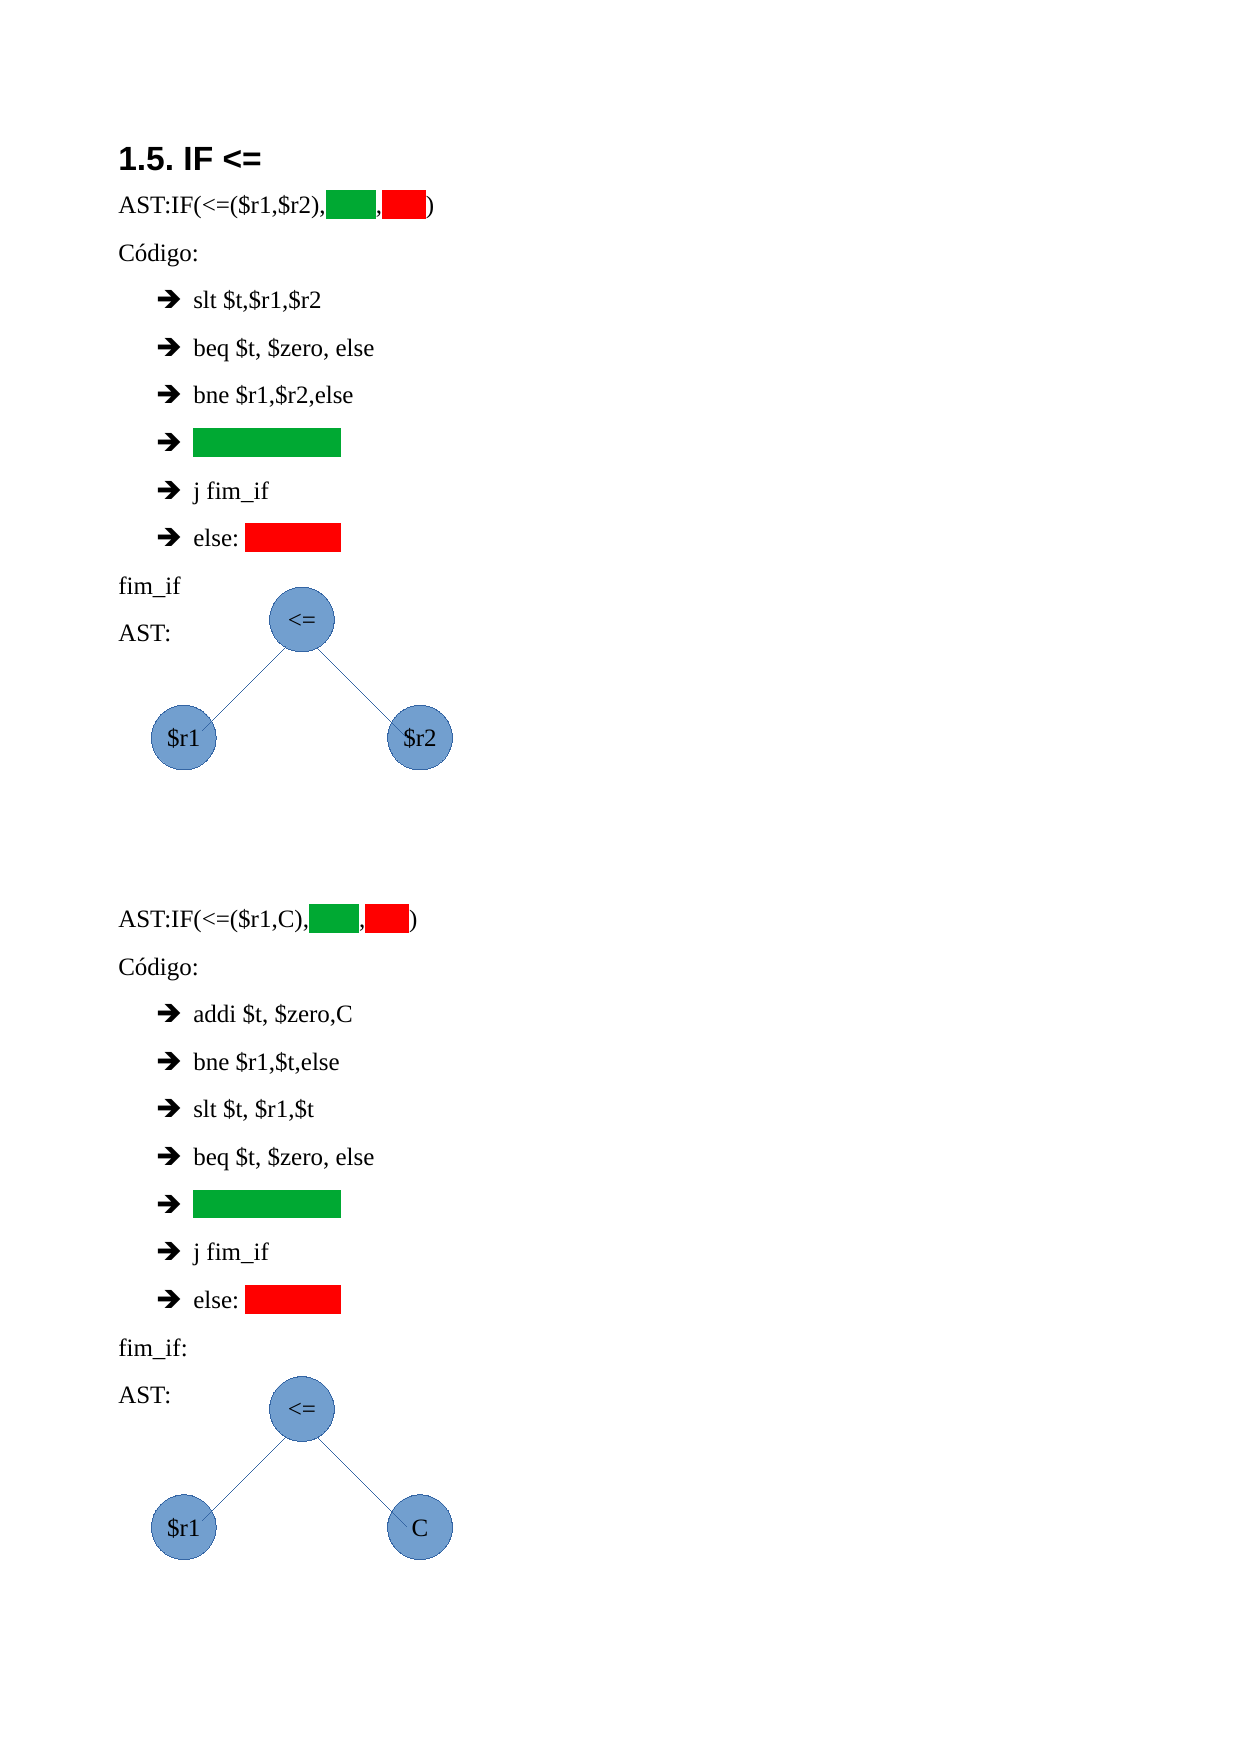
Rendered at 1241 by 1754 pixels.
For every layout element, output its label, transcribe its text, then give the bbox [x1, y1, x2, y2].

list j fim_if [156, 1237, 1122, 1266]
text AST:IF(<=($r1,$r2), , ) [118, 190, 1122, 219]
text [321, 618, 1122, 647]
text AST: [118, 1380, 285, 1409]
text fim_if [118, 571, 1122, 600]
text [319, 1380, 1122, 1409]
list bne $r1,$t,else [156, 1047, 1122, 1076]
list bne $r1,$r2,else [156, 381, 1122, 409]
text Código: [118, 952, 1122, 981]
list j fim_if [156, 476, 1122, 504]
text fim_if: [118, 1333, 1122, 1361]
list slt $t,$r1,$r2 [156, 285, 1122, 314]
text AST:IF(<=($r1,C), , ) [118, 904, 1122, 933]
text Código: [118, 238, 1122, 266]
list beq $t, $zero, else [156, 333, 1122, 362]
list addi $t, $zero,C [156, 999, 1122, 1028]
list else: [156, 1285, 1122, 1314]
list slt $t, $r1,$t [156, 1094, 1122, 1123]
subtitle 1.5. IF <= [118, 139, 1122, 178]
text AST: [118, 618, 283, 647]
list beq $t, $zero, else [156, 1142, 1122, 1171]
list else: [156, 523, 1122, 552]
